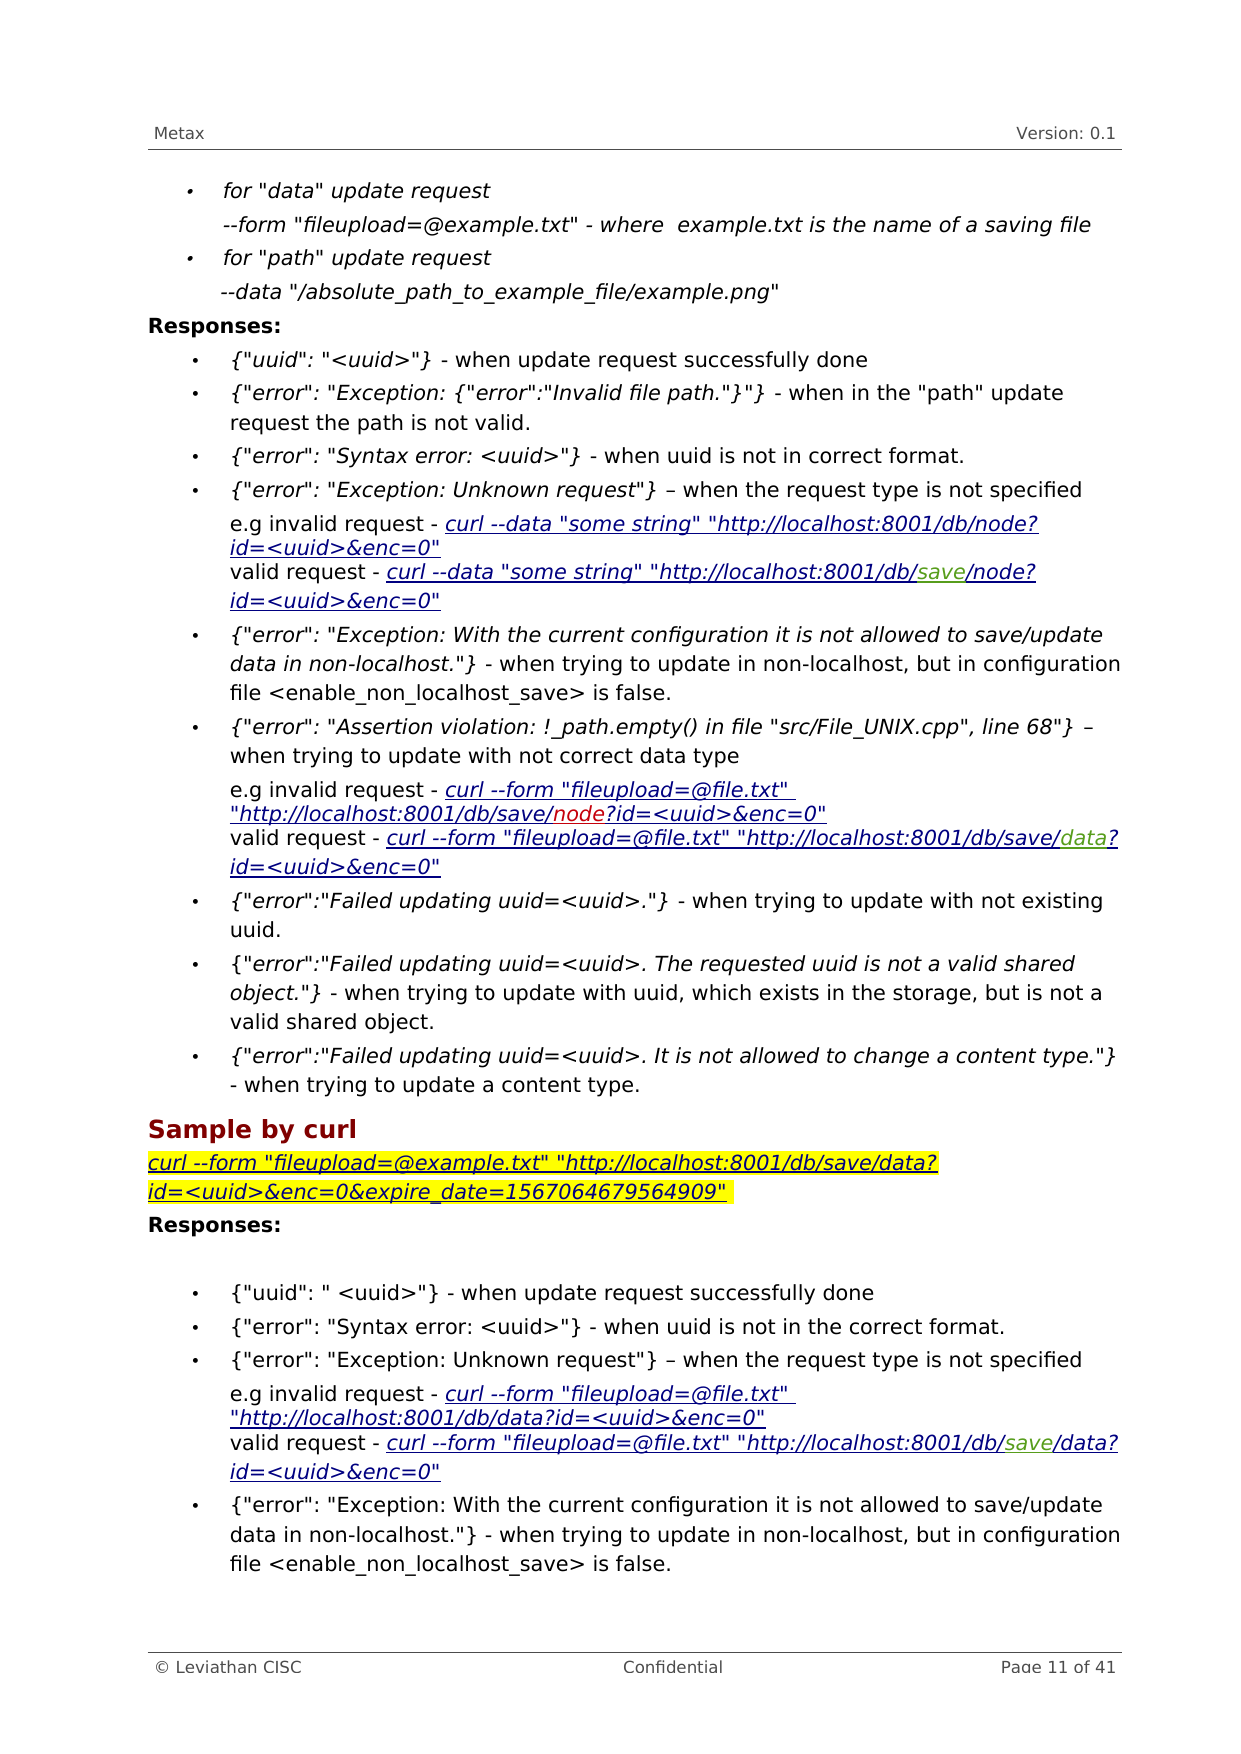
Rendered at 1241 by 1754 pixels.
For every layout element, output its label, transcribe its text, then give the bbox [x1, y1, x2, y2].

list valid request - curl --form "fileupload=@file.txt" "http://localhost:8001/db/save/data?id=<uuid>&enc=0" [192, 1431, 1122, 1484]
list {"error": "Exception: With the current configuration it is not allowed to save/update data in non-localhost."} - when trying to update in non-localhost, but in configuration file <enable_non_localhost_save> is false. [192, 1493, 1122, 1576]
list --form "fileupload=@example.txt" - where example.txt is the name of a saving file [185, 213, 1122, 237]
list for "data" update request [185, 179, 1122, 203]
list e.g invalid request - curl --form "fileupload=@file.txt" "http://localhost:8001/db/save/node?id=<uuid>&enc=0" [192, 778, 1122, 826]
text curl --form "fileupload=@example.txt" "http://localhost:8001/db/save/data?id=<uuid>&enc=0&expire_date=1567064679564909" [148, 1151, 1122, 1204]
list {"error": "Exception: Unknown request"} – when the request type is not specified [192, 1348, 1122, 1373]
list {"error": "Exception: {"error":"Invalid file path."}"} - when in the "path" update request the path is not valid. [192, 381, 1122, 435]
list valid request - curl --data "some string" "http://localhost:8001/db/save/node?id=<uuid>&enc=0" [192, 560, 1122, 614]
list e.g invalid request - curl --form "fileupload=@file.txt" "http://localhost:8001/db/data?id=<uuid>&enc=0" [192, 1382, 1122, 1431]
list {"error": "Assertion violation: !_path.empty() in file "src/File_UNIX.cpp", line 68"} – when trying to update with not correct data type [192, 715, 1122, 768]
list {"error":"Failed updating uuid=<uuid>. It is not allowed to change a content type."} - when trying to update a content type. [192, 1044, 1122, 1097]
list valid request - curl --form "fileupload=@file.txt" "http://localhost:8001/db/save/data?id=<uuid>&enc=0" [192, 826, 1122, 880]
text Responses: [148, 314, 1122, 338]
list {"error": "Syntax error: <uuid>"} - when uuid is not in correct format. [192, 444, 1122, 468]
list {"uuid": " <uuid>"} - when update request successfully done [192, 1281, 1122, 1305]
list {"error": "Syntax error: <uuid>"} - when uuid is not in the correct format. [192, 1315, 1122, 1339]
list {"error":"Failed updating uuid=<uuid>."} - when trying to update with not existing uuid. [192, 889, 1122, 942]
list for "path" update request [185, 246, 1122, 271]
list {"error":"Failed updating uuid=<uuid>. The requested uuid is not a valid shared object."} - when trying to update with uuid, which exists in the storage, but is not a valid shared object. [192, 952, 1122, 1034]
list {"uuid": "<uuid>"} - when update request successfully done [192, 348, 1122, 372]
list {"error": "Exception: Unknown request"} – when the request type is not specified [192, 478, 1122, 502]
text Responses: [148, 1213, 1122, 1238]
list e.g invalid request - curl --data "some string" "http://localhost:8001/db/node?id=<uuid>&enc=0" [192, 512, 1122, 560]
subtitle Sample by curl [148, 1116, 1122, 1145]
text --data "/absolute_path_to_example_file/example.png" [148, 280, 1122, 304]
list {"error": "Exception: With the current configuration it is not allowed to save/update data in non-localhost."} - when trying to update in non-localhost, but in configuration file <enable_non_localhost_save> is false. [192, 623, 1122, 706]
